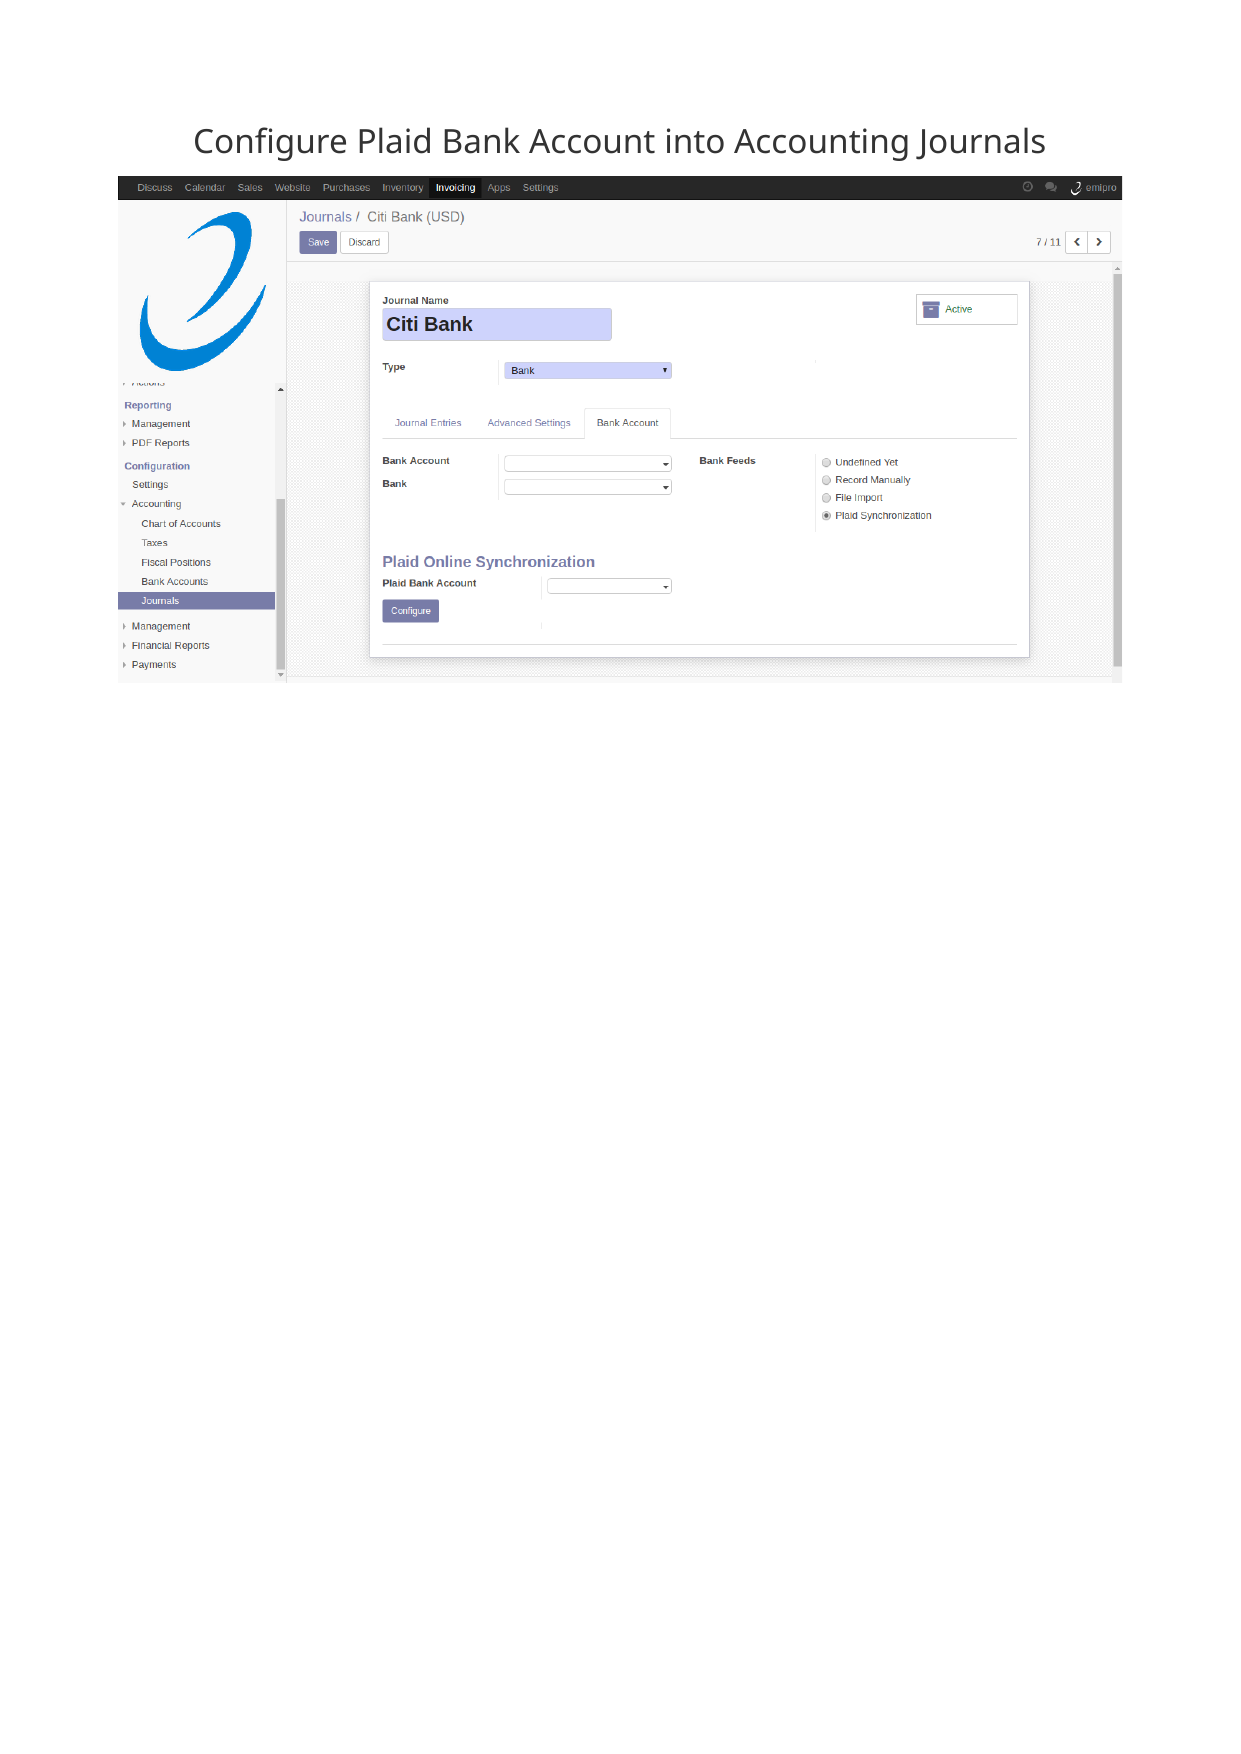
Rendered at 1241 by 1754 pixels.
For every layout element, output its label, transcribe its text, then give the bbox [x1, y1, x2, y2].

picture [118, 176, 1123, 683]
subtitle Configure Plaid Bank Account into Accounting Journals [118, 118, 1122, 163]
